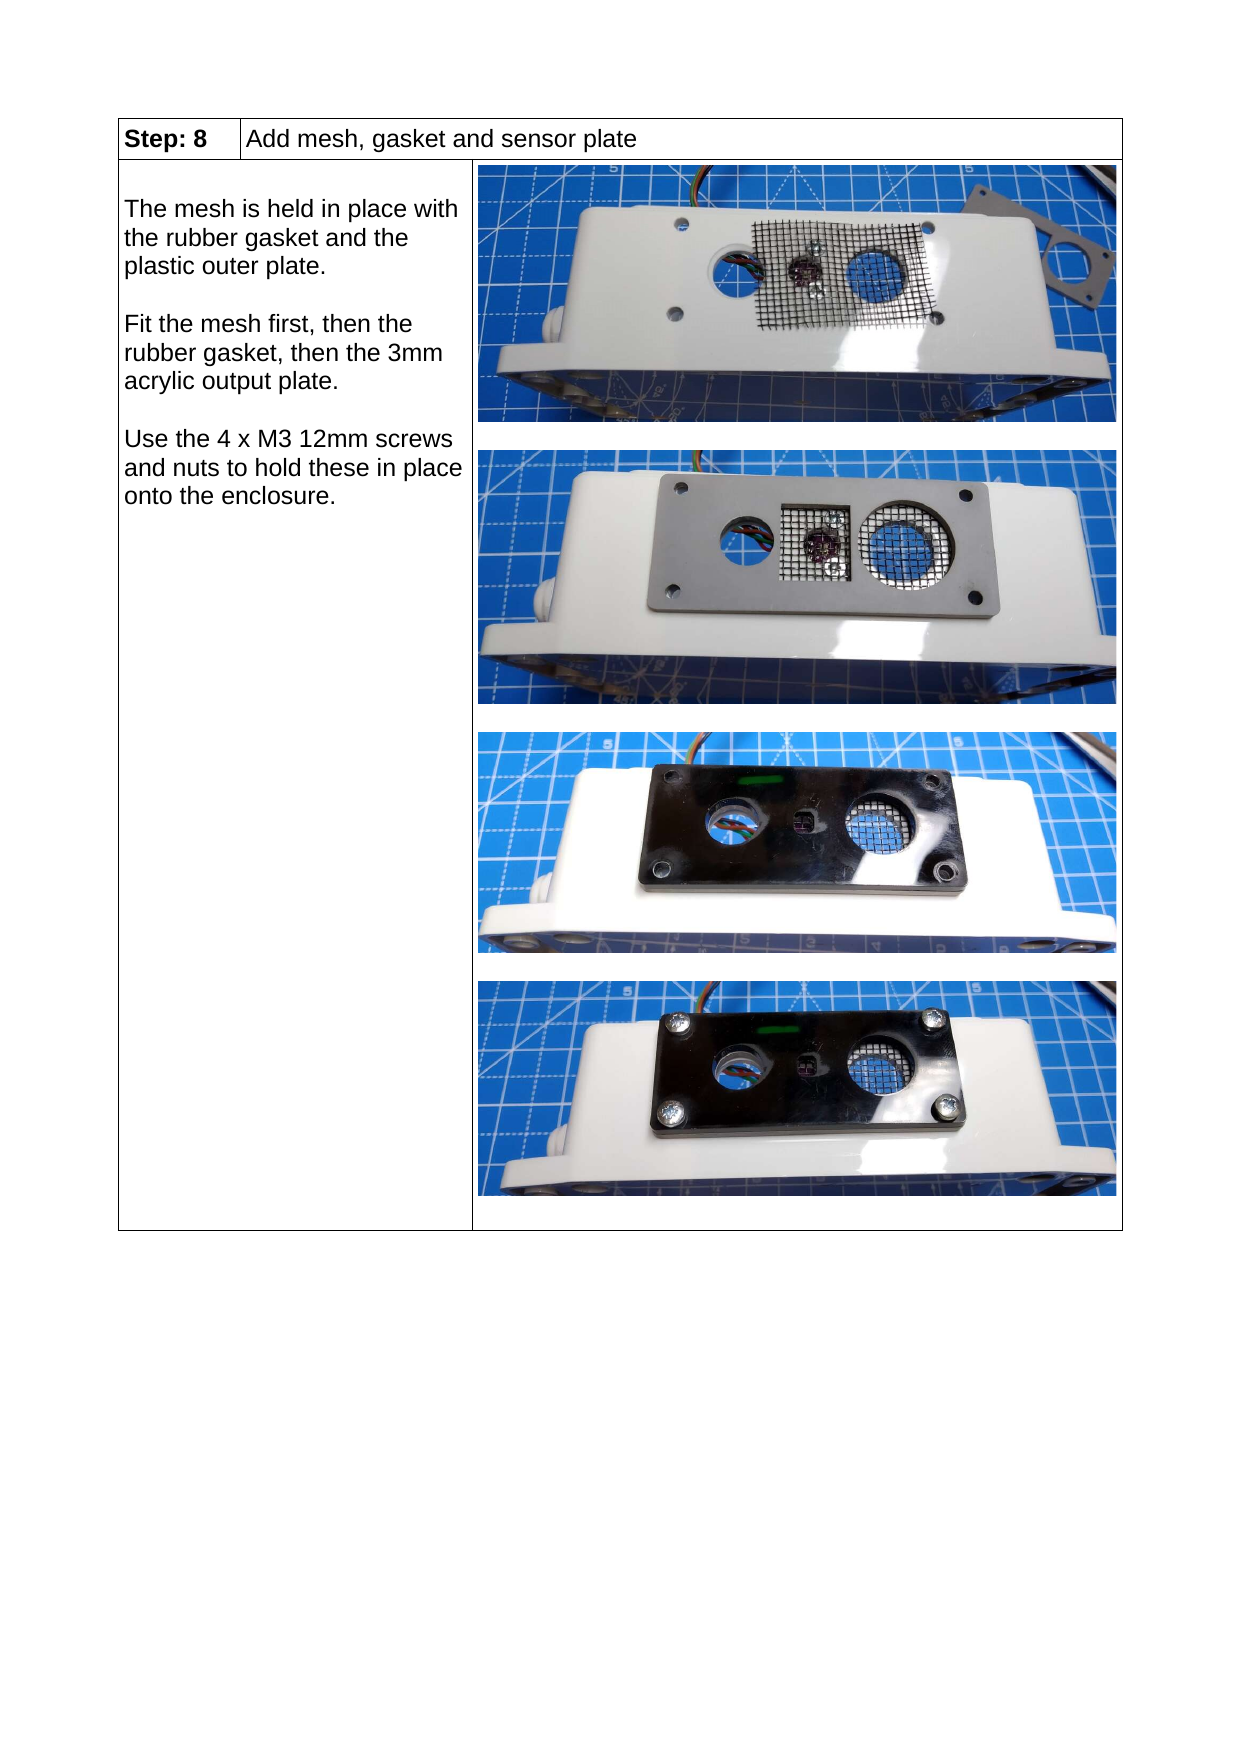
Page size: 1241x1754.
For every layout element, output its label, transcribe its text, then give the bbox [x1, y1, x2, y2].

picture [478, 450, 1117, 704]
picture [478, 165, 1117, 422]
table_cell The mesh is held in place with the rubber gasket and the plastic outer plate. Fit the mesh first, then the rubber gasket, then the 3mm acrylic output plate. Use the 4 x M3 12mm screws and nuts to hold these in place onto the enclosure. [119, 160, 472, 1230]
picture [478, 981, 1117, 1196]
table_header Add mesh, gasket and sensor plate [241, 119, 1122, 159]
picture [478, 732, 1117, 953]
table_cell [473, 160, 1122, 1230]
table_header Step: 8 [119, 119, 240, 159]
